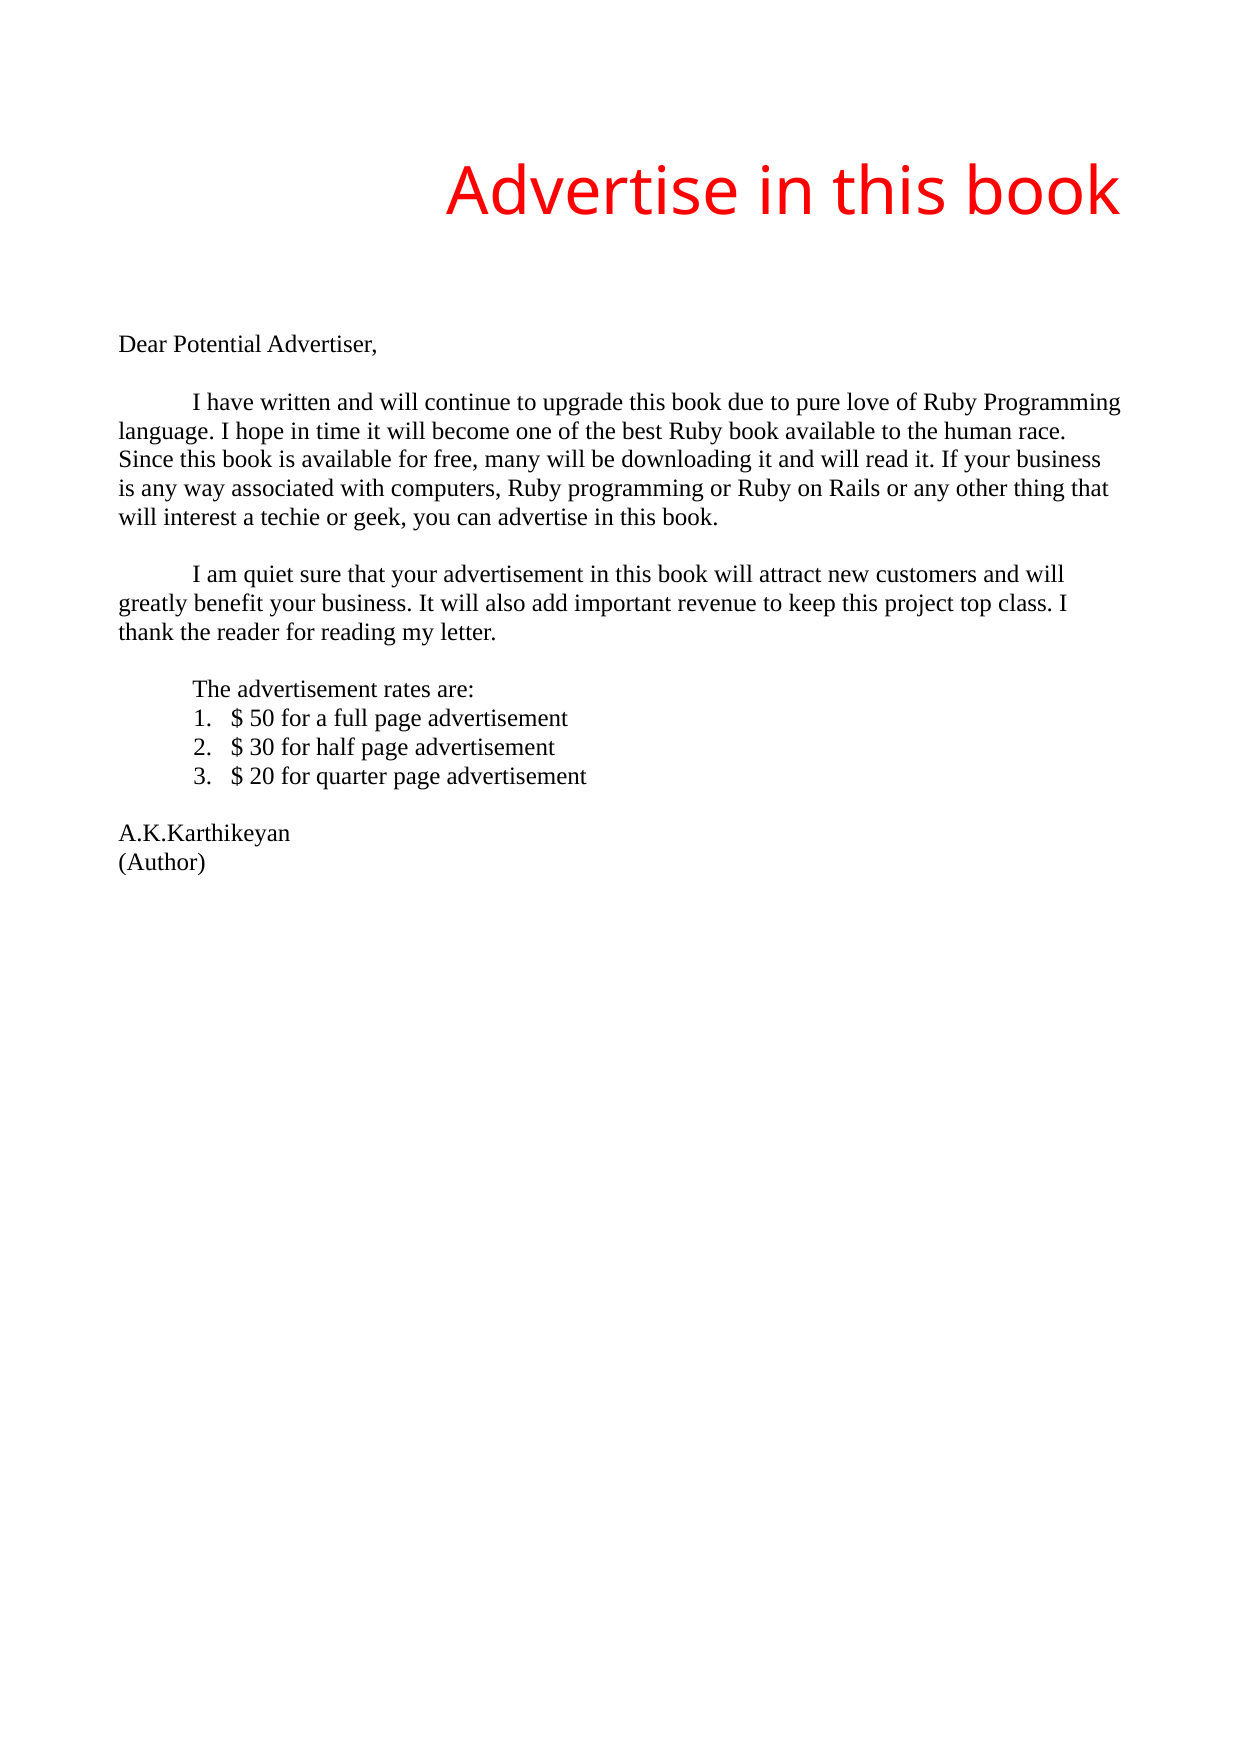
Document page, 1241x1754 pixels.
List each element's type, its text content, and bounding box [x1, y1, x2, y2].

list $ 20 for quarter page advertisement [193, 761, 1122, 789]
subtitle Advertise in this book [118, 143, 1122, 242]
text Dear Potential Advertiser, [118, 329, 1122, 358]
list $ 50 for a full page advertisement [193, 703, 1122, 732]
text (Author) [118, 847, 1122, 876]
text I have written and will continue to upgrade this book due to pure love of Ruby Programming language. I hope in time it will become one of the best Ruby book available to the human race. Since this book is available for free, many will be downloading it and will read it. If your business is any way associated with computers, Ruby programming or Ruby on Rails or any other thing that will interest a techie or geek, you can advertise in this book. [118, 387, 1122, 531]
text A.K.Karthikeyan [118, 818, 1122, 847]
text The advertisement rates are: [118, 674, 1122, 703]
list $ 30 for half page advertisement [193, 732, 1122, 761]
text I am quiet sure that your advertisement in this book will attract new customers and will greatly benefit your business. It will also add important revenue to keep this project top class. I thank the reader for reading my letter. [118, 559, 1122, 646]
